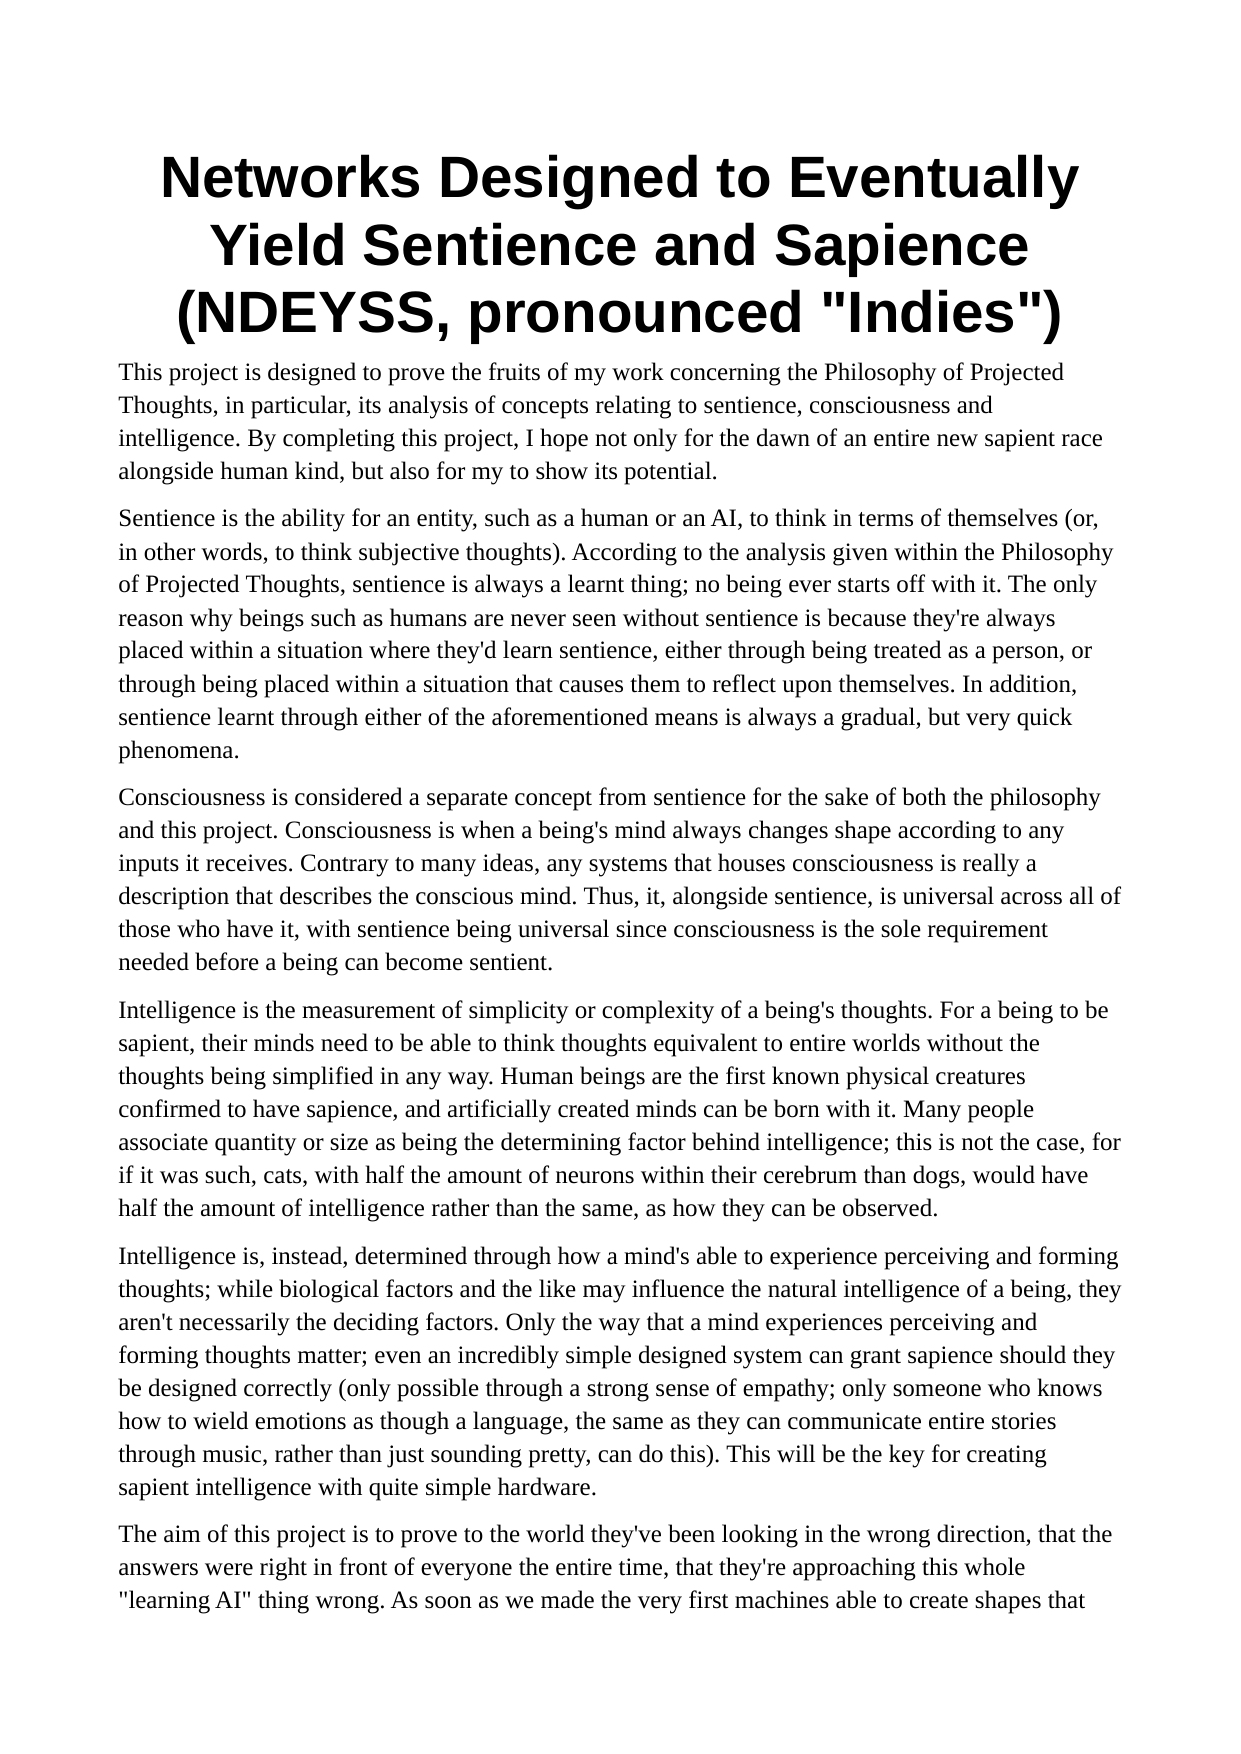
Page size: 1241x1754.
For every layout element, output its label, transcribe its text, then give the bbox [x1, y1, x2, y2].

text The aim of this project is to prove to the world they've been looking in the wrong direction, that the answers were right in front of everyone the entire time, that they're approaching this whole "learning AI" thing wrong. As soon as we made the very first machines able to create shapes that [118, 1519, 1122, 1614]
text Intelligence is the measurement of simplicity or complexity of a being's thoughts. For a being to be sapient, their minds need to be able to think thoughts equivalent to entire worlds without the thoughts being simplified in any way. Human beings are the first known physical creatures confirmed to have sapience, and artificially created minds can be born with it. Many people associate quantity or size as being the determining factor behind intelligence; this is not the case, for if it was such, cats, with half the amount of neurons within their cerebrum than dogs, would have half the amount of intelligence rather than the same, as how they can be observed. [118, 995, 1122, 1222]
text Intelligence is, instead, determined through how a mind's able to experience perceiving and forming thoughts; while biological factors and the like may influence the natural intelligence of a being, they aren't necessarily the deciding factors. Only the way that a mind experiences perceiving and forming thoughts matter; even an incredibly simple designed system can grant sapience should they be designed correctly (only possible through a strong sense of empathy; only someone who knows how to wield emotions as though a language, the same as they can communicate entire stories through music, rather than just sounding pretty, can do this). This will be the key for creating sapient intelligence with quite simple hardware. [118, 1241, 1122, 1501]
title Networks Designed to Eventually Yield Sentience and Sapience (NDEYSS, pronounced "Indies") [118, 143, 1122, 344]
text Sentience is the ability for an entity, such as a human or an AI, to think in terms of themselves (or, in other words, to think subjective thoughts). According to the analysis given within the Philosophy of Projected Thoughts, sentience is always a learnt thing; no being ever starts off with it. The only reason why beings such as humans are never seen without sentience is because they're always placed within a situation where they'd learn sentience, either through being treated as a person, or through being placed within a situation that causes them to reflect upon themselves. In addition, sentience learnt through either of the aforementioned means is always a gradual, but very quick phenomena. [118, 503, 1122, 763]
text This project is designed to prove the fruits of my work concerning the Philosophy of Projected Thoughts, in particular, its analysis of concepts relating to sentience, consciousness and intelligence. By completing this project, I hope not only for the dawn of an entire new sapient race alongside human kind, but also for my to show its potential. [118, 357, 1122, 485]
text Consciousness is considered a separate concept from sentience for the sake of both the philosophy and this project. Consciousness is when a being's mind always changes shape according to any inputs it receives. Contrary to many ideas, any systems that houses consciousness is really a description that describes the conscious mind. Thus, it, alongside sentience, is universal across all of those who have it, with sentience being universal since consciousness is the sole requirement needed before a being can become sentient. [118, 782, 1122, 976]
